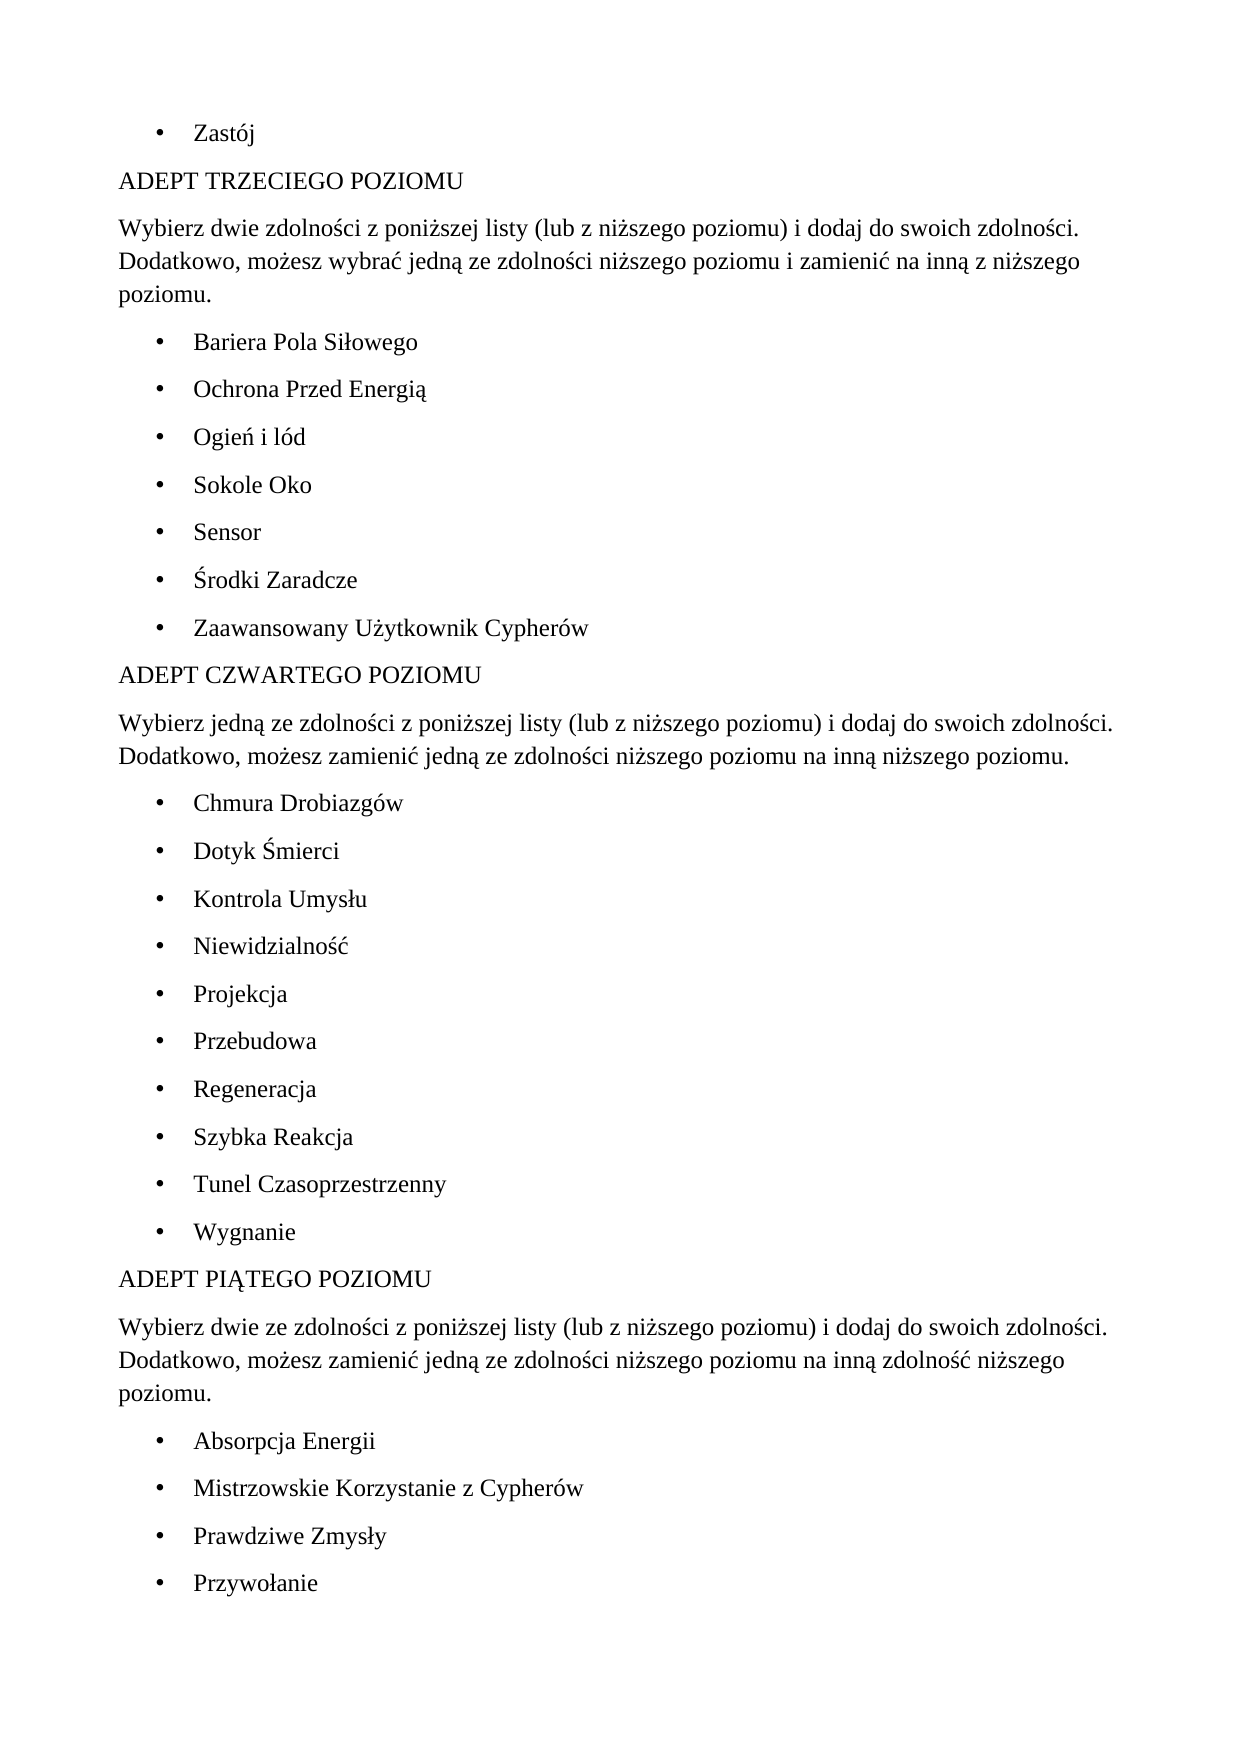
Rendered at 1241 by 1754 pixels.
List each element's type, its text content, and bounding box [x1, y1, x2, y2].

list Niewidzialność [156, 931, 1122, 960]
list Kontrola Umysłu [156, 884, 1122, 912]
list Sensor [156, 517, 1122, 546]
list Prawdziwe Zmysły [156, 1521, 1122, 1550]
list Przebudowa [156, 1026, 1122, 1055]
list Chmura Drobiazgów [156, 788, 1122, 817]
list Zastój [156, 118, 1122, 147]
list Absorpcja Energii [156, 1426, 1122, 1454]
list Bariera Pola Siłowego [156, 327, 1122, 356]
list Środki Zaradcze [156, 565, 1122, 594]
text Wybierz jedną ze zdolności z poniższej listy (lub z niższego poziomu) i dodaj do swoich zdolności. Dodatkowo, możesz zamienić jedną ze zdolności niższego poziomu na inną niższego poziomu. [118, 708, 1122, 769]
list Przywołanie [156, 1568, 1122, 1597]
list Szybka Reakcja [156, 1122, 1122, 1150]
text Wybierz dwie zdolności z poniższej listy (lub z niższego poziomu) i dodaj do swoich zdolności. Dodatkowo, możesz wybrać jedną ze zdolności niższego poziomu i zamienić na inną z niższego poziomu. [118, 213, 1122, 308]
text ADEPT TRZECIEGO POZIOMU [118, 166, 1122, 194]
list Zaawansowany Użytkownik Cypherów [156, 613, 1122, 641]
text ADEPT CZWARTEGO POZIOMU [118, 660, 1122, 689]
text Wybierz dwie ze zdolności z poniższej listy (lub z niższego poziomu) i dodaj do swoich zdolności. Dodatkowo, możesz zamienić jedną ze zdolności niższego poziomu na inną zdolność niższego poziomu. [118, 1312, 1122, 1407]
text ADEPT PIĄTEGO POZIOMU [118, 1264, 1122, 1293]
list Ochrona Przed Energią [156, 374, 1122, 403]
list Wygnanie [156, 1217, 1122, 1246]
list Ogień i lód [156, 422, 1122, 451]
list Tunel Czasoprzestrzenny [156, 1169, 1122, 1198]
list Dotyk Śmierci [156, 836, 1122, 865]
list Sokole Oko [156, 470, 1122, 498]
list Regeneracja [156, 1074, 1122, 1103]
list Mistrzowskie Korzystanie z Cypherów [156, 1473, 1122, 1502]
list Projekcja [156, 979, 1122, 1008]
